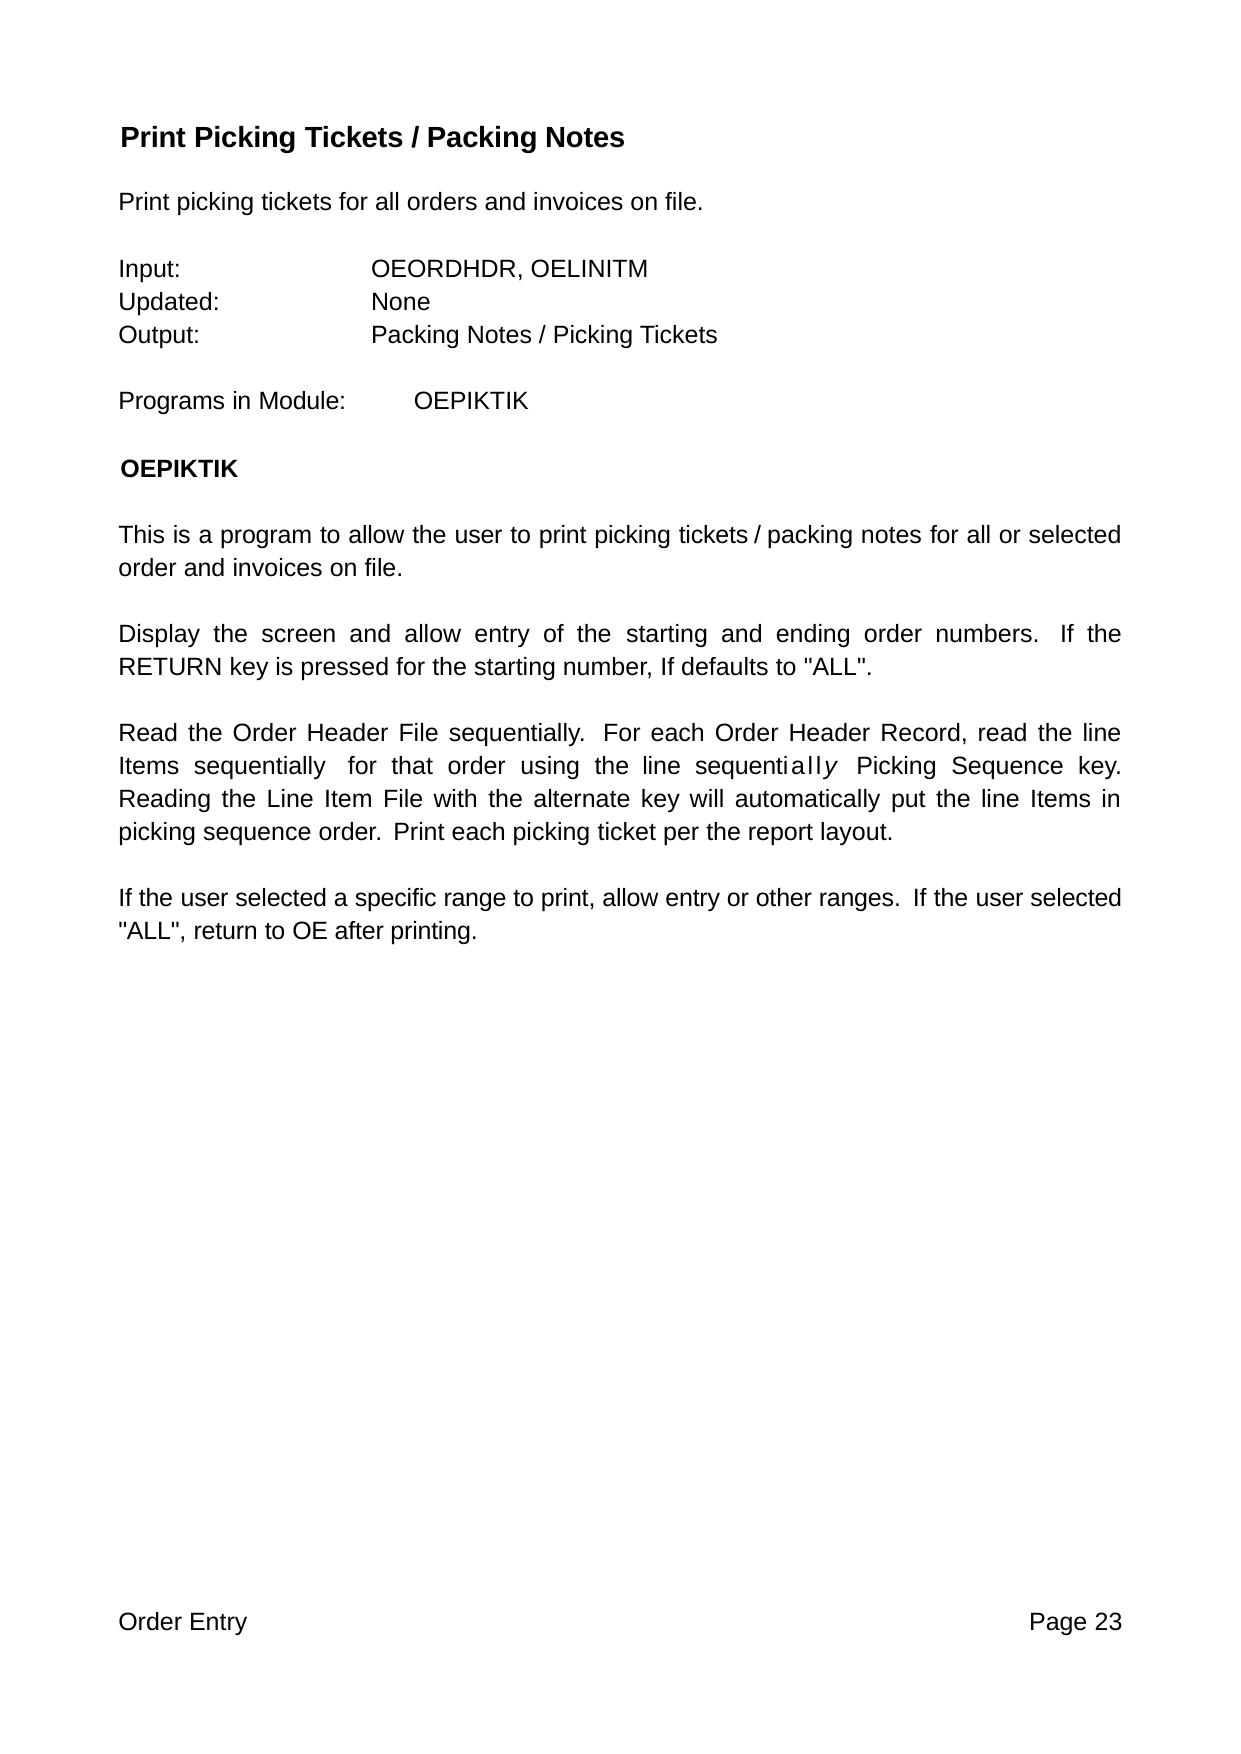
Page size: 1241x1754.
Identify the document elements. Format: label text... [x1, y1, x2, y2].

text Read the Order Header File sequentially. For each Order Header Record, read the line Items sequentially for that order using the line sequentially Picking Sequence key. Reading the Line Item File with the alternate key will automatically put the line Items in picking sequence order. Print each picking ticket per the report layout. [118, 718, 1122, 846]
text Programs in Module: OEPIKTIK [118, 386, 1122, 415]
text Display the screen and allow entry of the starting and ending order numbers. If the RETURN key is pressed for the starting number, If defaults to "ALL". [118, 619, 1122, 681]
text This is a program to allow the user to print picking tickets / packing notes for all or selected order and invoices on file. [118, 520, 1122, 582]
text Input: OEORDHDR, OELINITM [118, 254, 1122, 283]
text Updated: None [118, 287, 1122, 316]
text Output: Packing Notes / Picking Tickets [118, 320, 1122, 349]
text If the user selected a specific range to print, allow entry or other ranges. If the user selected "ALL", return to OE after printing. [118, 883, 1122, 945]
text Print picking tickets for all orders and invoices on file. [118, 187, 1122, 216]
subtitle Print Picking Tickets / Packing Notes [120, 120, 1122, 154]
subtitle OEPIKTIK [120, 454, 1122, 483]
